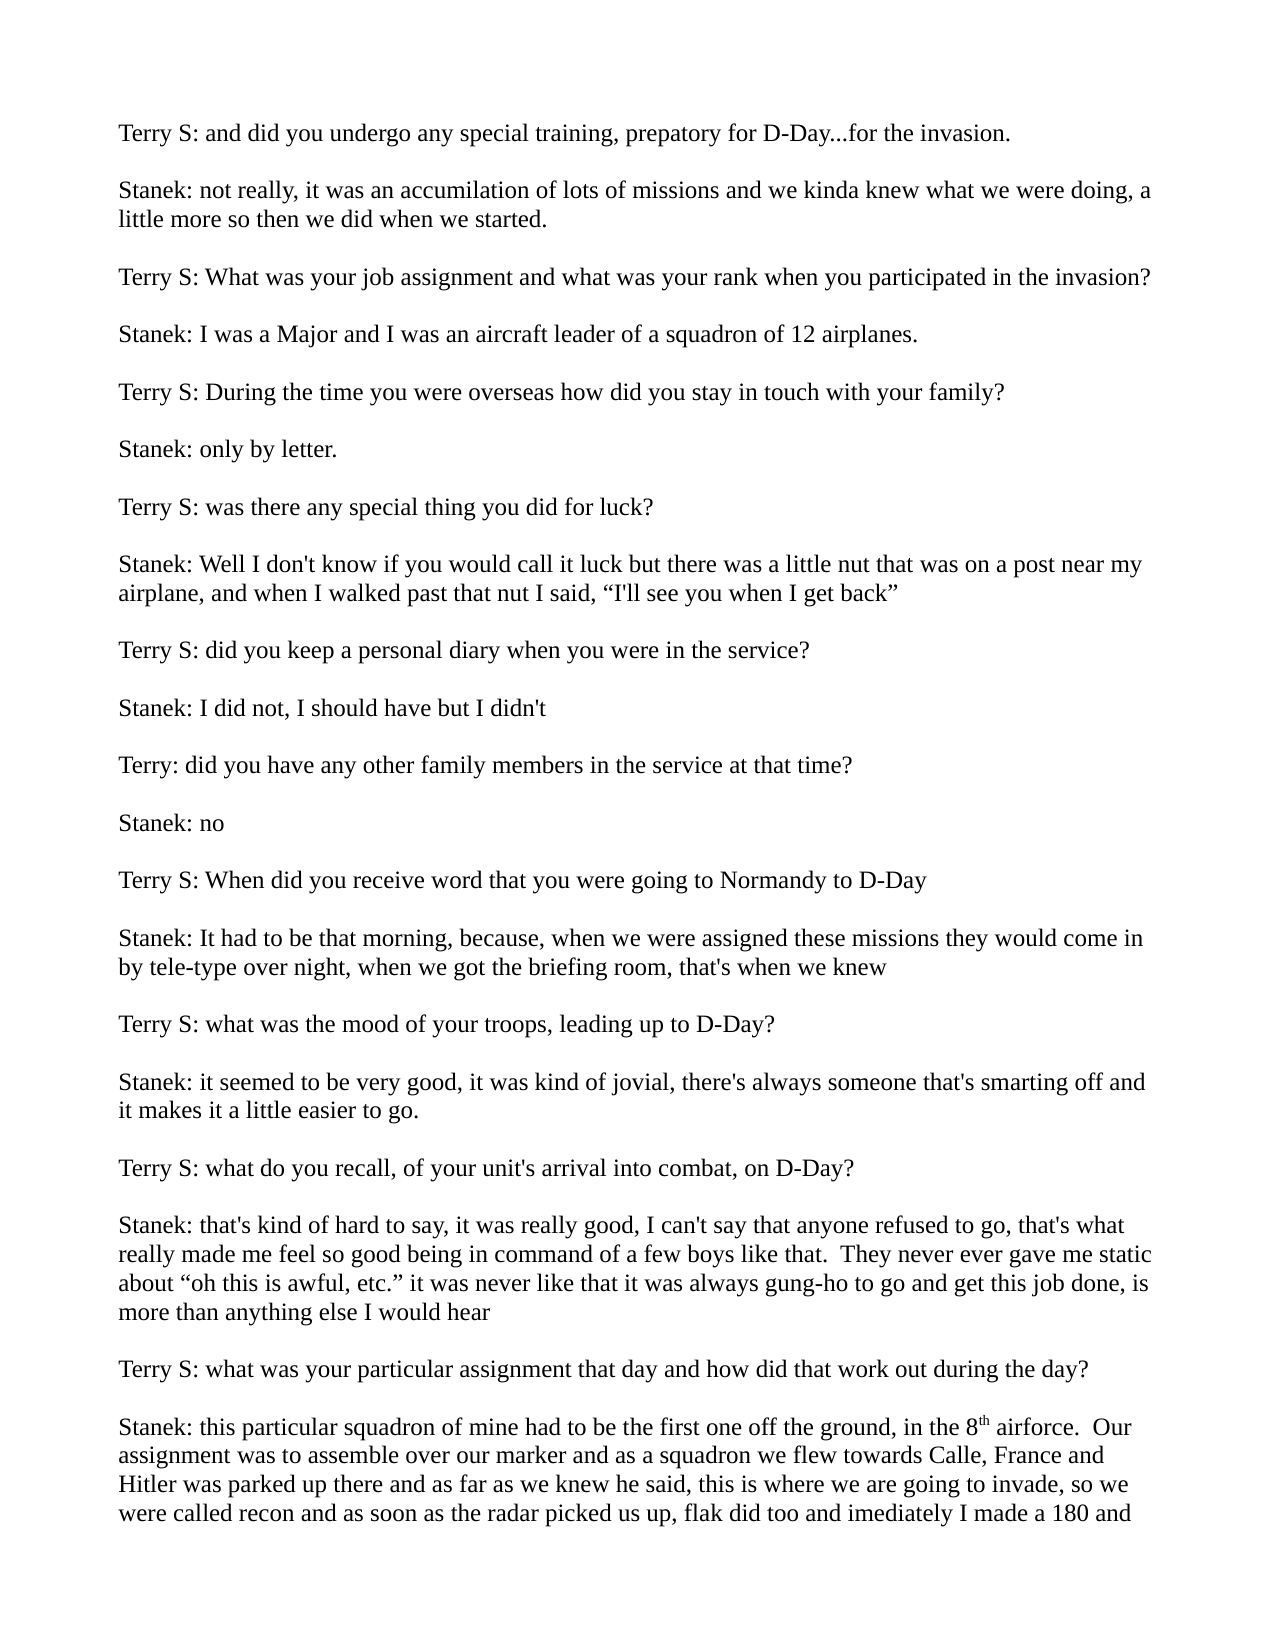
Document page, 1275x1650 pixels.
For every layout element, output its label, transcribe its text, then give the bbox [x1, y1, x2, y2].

text Terry S: When did you receive word that you were going to Normandy to D-Day [118, 866, 1157, 894]
text Stanek: no [118, 808, 1157, 837]
text Stanek: that's kind of hard to say, it was really good, I can't say that anyone refused to go, that's what really made me feel so good being in command of a few boys like that. They never ever gave me static about “oh this is awful, etc.” it was never like that it was always gung-ho to go and get this job done, is more than anything else I would hear [118, 1211, 1157, 1326]
text Stanek: I was a Major and I was an aircraft leader of a squadron of 12 airplanes. [118, 319, 1157, 348]
text Stanek: it seemed to be very good, it was kind of jovial, there's always someone that's smarting off and it makes it a little easier to go. [118, 1067, 1157, 1124]
text Stanek: I did not, I should have but I didn't [118, 693, 1157, 722]
text Terry S: and did you undergo any special training, prepatory for D-Day...for the invasion. [118, 118, 1157, 147]
text Terry S: what do you recall, of your unit's arrival into combat, on D-Day? [118, 1153, 1157, 1182]
text Stanek: not really, it was an accumilation of lots of missions and we kinda knew what we were doing, a little more so then we did when we started. [118, 176, 1157, 233]
text Terry S: did you keep a personal diary when you were in the service? [118, 636, 1157, 664]
text Stanek: It had to be that morning, because, when we were assigned these missions they would come in by tele-type over night, when we got the briefing room, that's when we knew [118, 923, 1157, 981]
text Terry S: what was the mood of your troops, leading up to D-Day? [118, 1009, 1157, 1038]
text Terry S: what was your particular assignment that day and how did that work out during the day? [118, 1354, 1157, 1383]
text Stanek: Well I don't know if you would call it luck but there was a little nut that was on a post near my airplane, and when I walked past that nut I said, “I'll see you when I get back” [118, 549, 1157, 607]
text Stanek: only by letter. [118, 434, 1157, 463]
text Stanek: this particular squadron of mine had to be the first one off the ground, in the 8th airforce. Our assignment was to assemble over our marker and as a squadron we flew towards Calle, France and Hitler was parked up there and as far as we knew he said, this is where we are going to invade, so we were called recon and as soon as the radar picked us up, flak did too and imediately I made a 180 and [118, 1412, 1157, 1527]
text Terry: did you have any other family members in the service at that time? [118, 751, 1157, 779]
text Terry S: was there any special thing you did for luck? [118, 492, 1157, 521]
text Terry S: What was your job assignment and what was your rank when you participated in the invasion? [118, 262, 1157, 291]
text Terry S: During the time you were overseas how did you stay in touch with your family? [118, 377, 1157, 406]
